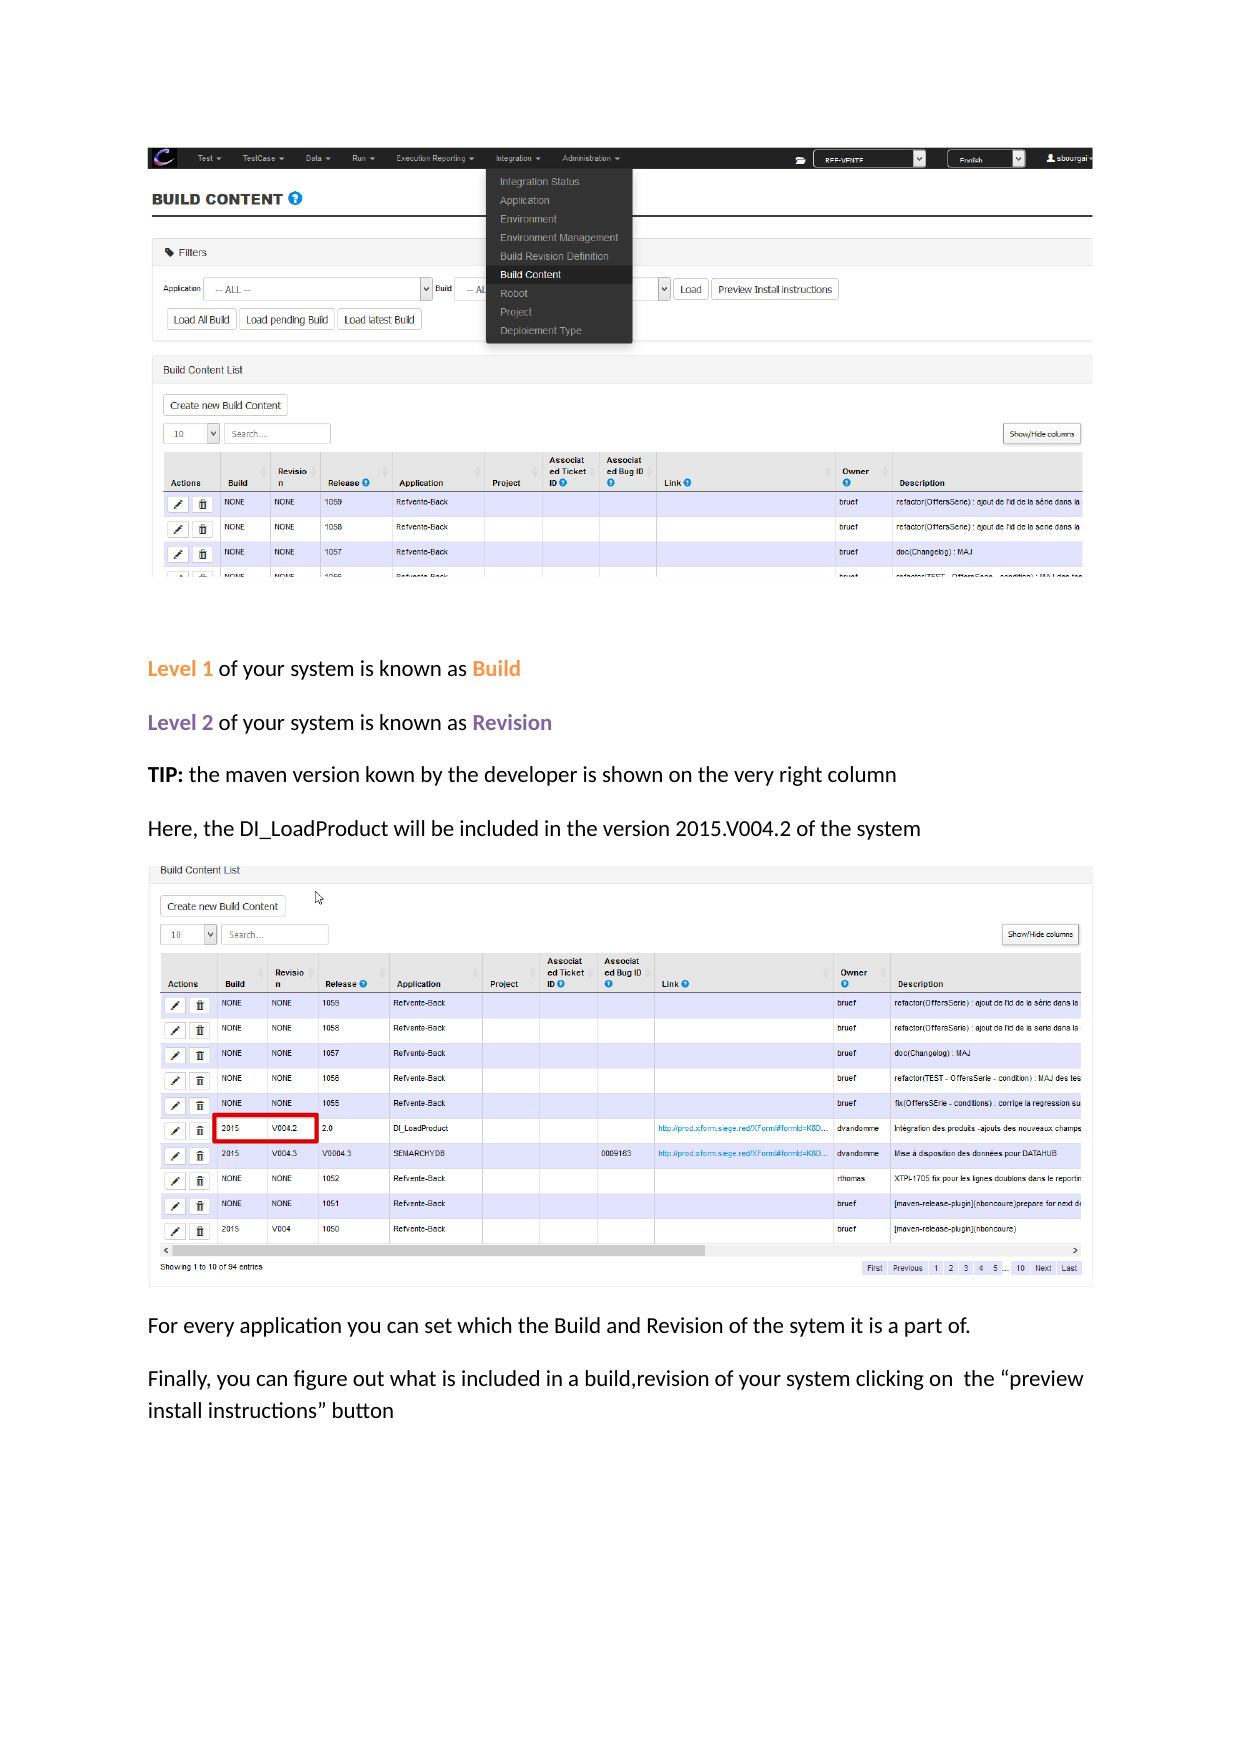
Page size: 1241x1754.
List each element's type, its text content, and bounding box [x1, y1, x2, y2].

text Level 2 of your system is known as Revision [148, 708, 1093, 736]
text TIP: the maven version kown by the developer is shown on the very right column [148, 761, 1093, 789]
text Level 1 of your system is known as Build [148, 654, 1093, 683]
picture [147, 147, 1093, 577]
text Here, the DI_LoadProduct will be included in the version 2015.V004.2 of the system [148, 814, 1093, 842]
picture [147, 866, 1093, 1287]
text Finally, you can figure out what is included in a build,revision of your system clicking on the “preview install instructions” button [148, 1364, 1093, 1424]
text For every application you can set which the Build and Revision of the sytem it is a part of. [148, 1311, 1093, 1339]
